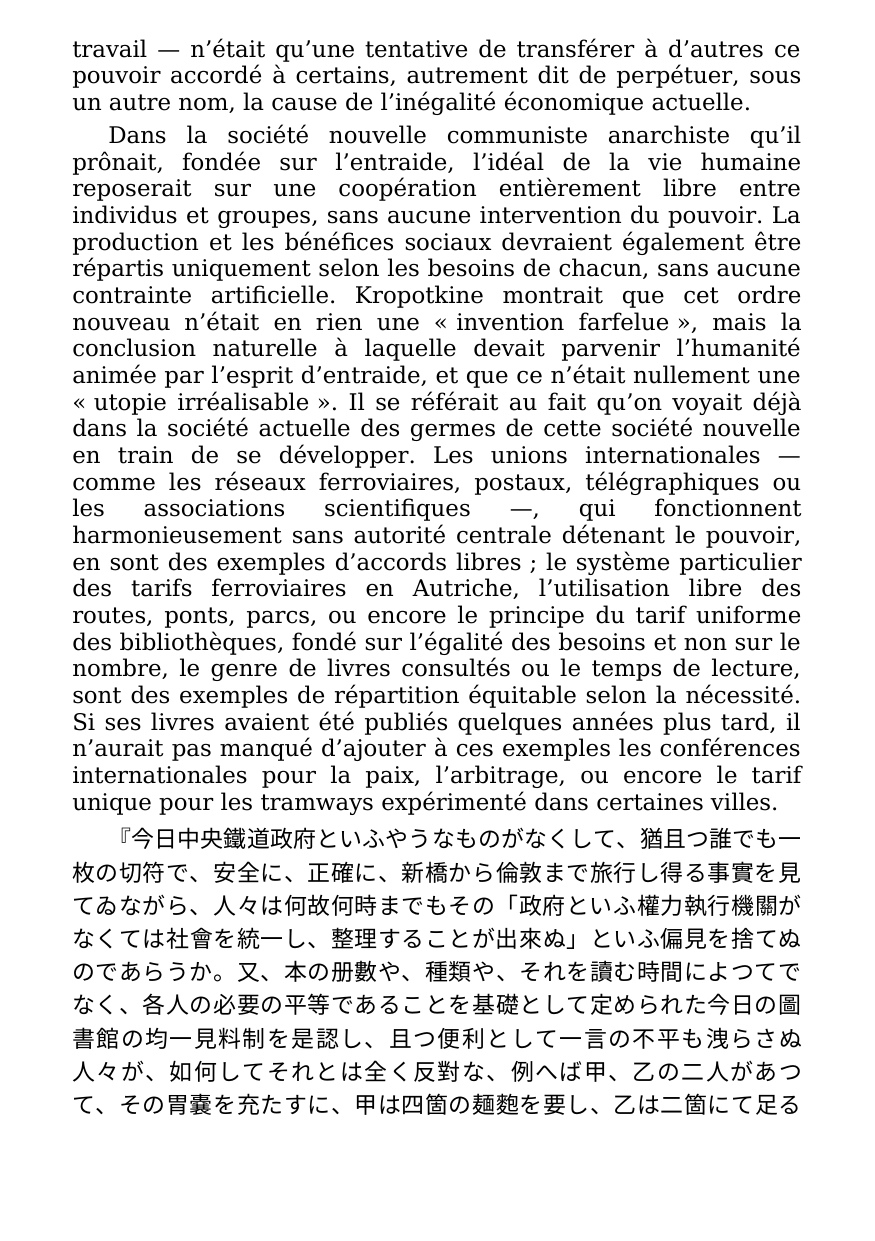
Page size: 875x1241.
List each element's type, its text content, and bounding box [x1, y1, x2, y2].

text travail — n’était qu’une tentative de transférer à d’autres ce pouvoir accordé à certains, autrement dit de perpétuer, sous un autre nom, la cause de l’inégalité économique actuelle. [72, 36, 802, 116]
text 『今日中央鐵道政府といふやうなものがなくして、猶且つ誰でも一枚の切符で、安全に、正確に、新橋から倫敦まで旅行し得る事實を見てゐながら、人々は何故何時までもその「政府といふ權力執行機關がなくては社會を統一し、整理することが出來ぬ」といふ偏見を捨てぬのであらうか。又、本の册數や、種類や、それを讀む時間によつてでなく、各人の必要の平等であることを基礎として定められた今日の圖書館の均一見料制を是認し、且つ便利として一言の不平も洩らさぬ人々が、如何してそれとは全く反對な、例へば甲、乙の二人があつて、その胃嚢を充たすに、甲は四箇の麺麭を要し、乙は二箇にて足る [72, 821, 802, 1120]
text Dans la société nouvelle communiste anarchiste qu’il prônait, fondée sur l’entraide, l’idéal de la vie humaine reposerait sur une coopération entièrement libre entre individus et groupes, sans aucune intervention du pouvoir. La production et les bénéfices sociaux devraient également être répartis uniquement selon les besoins de chacun, sans aucune contrainte artificielle. Kropotkine montrait que cet ordre nouveau n’était en rien une « invention farfelue », mais la conclusion naturelle à laquelle devait parvenir l’humanité animée par l’esprit d’entraide, et que ce n’était nullement une « utopie irréalisable ». Il se référait au fait qu’on voyait déjà dans la société actuelle des germes de cette société nouvelle en train de se développer. Les unions internationales — comme les réseaux ferroviaires, postaux, télégraphiques ou les associations scientifiques —, qui fonctionnent harmonieusement sans autorité centrale détenant le pouvoir, en sont des exemples d’accords libres ; le système particulier des tarifs ferroviaires en Autriche, l’utilisation libre des routes, ponts, parcs, ou encore le principe du tarif uniforme des bibliothèques, fondé sur l’égalité des besoins et non sur le nombre, le genre de livres consultés ou le temps de lecture, sont des exemples de répartition équitable selon la nécessité. Si ses livres avaient été publiés quelques années plus tard, il n’aurait pas manqué d’ajouter à ces exemples les conférences internationales pour la paix, l’arbitrage, ou encore le tarif unique pour les tramways expérimenté dans certaines villes. [72, 122, 802, 815]
